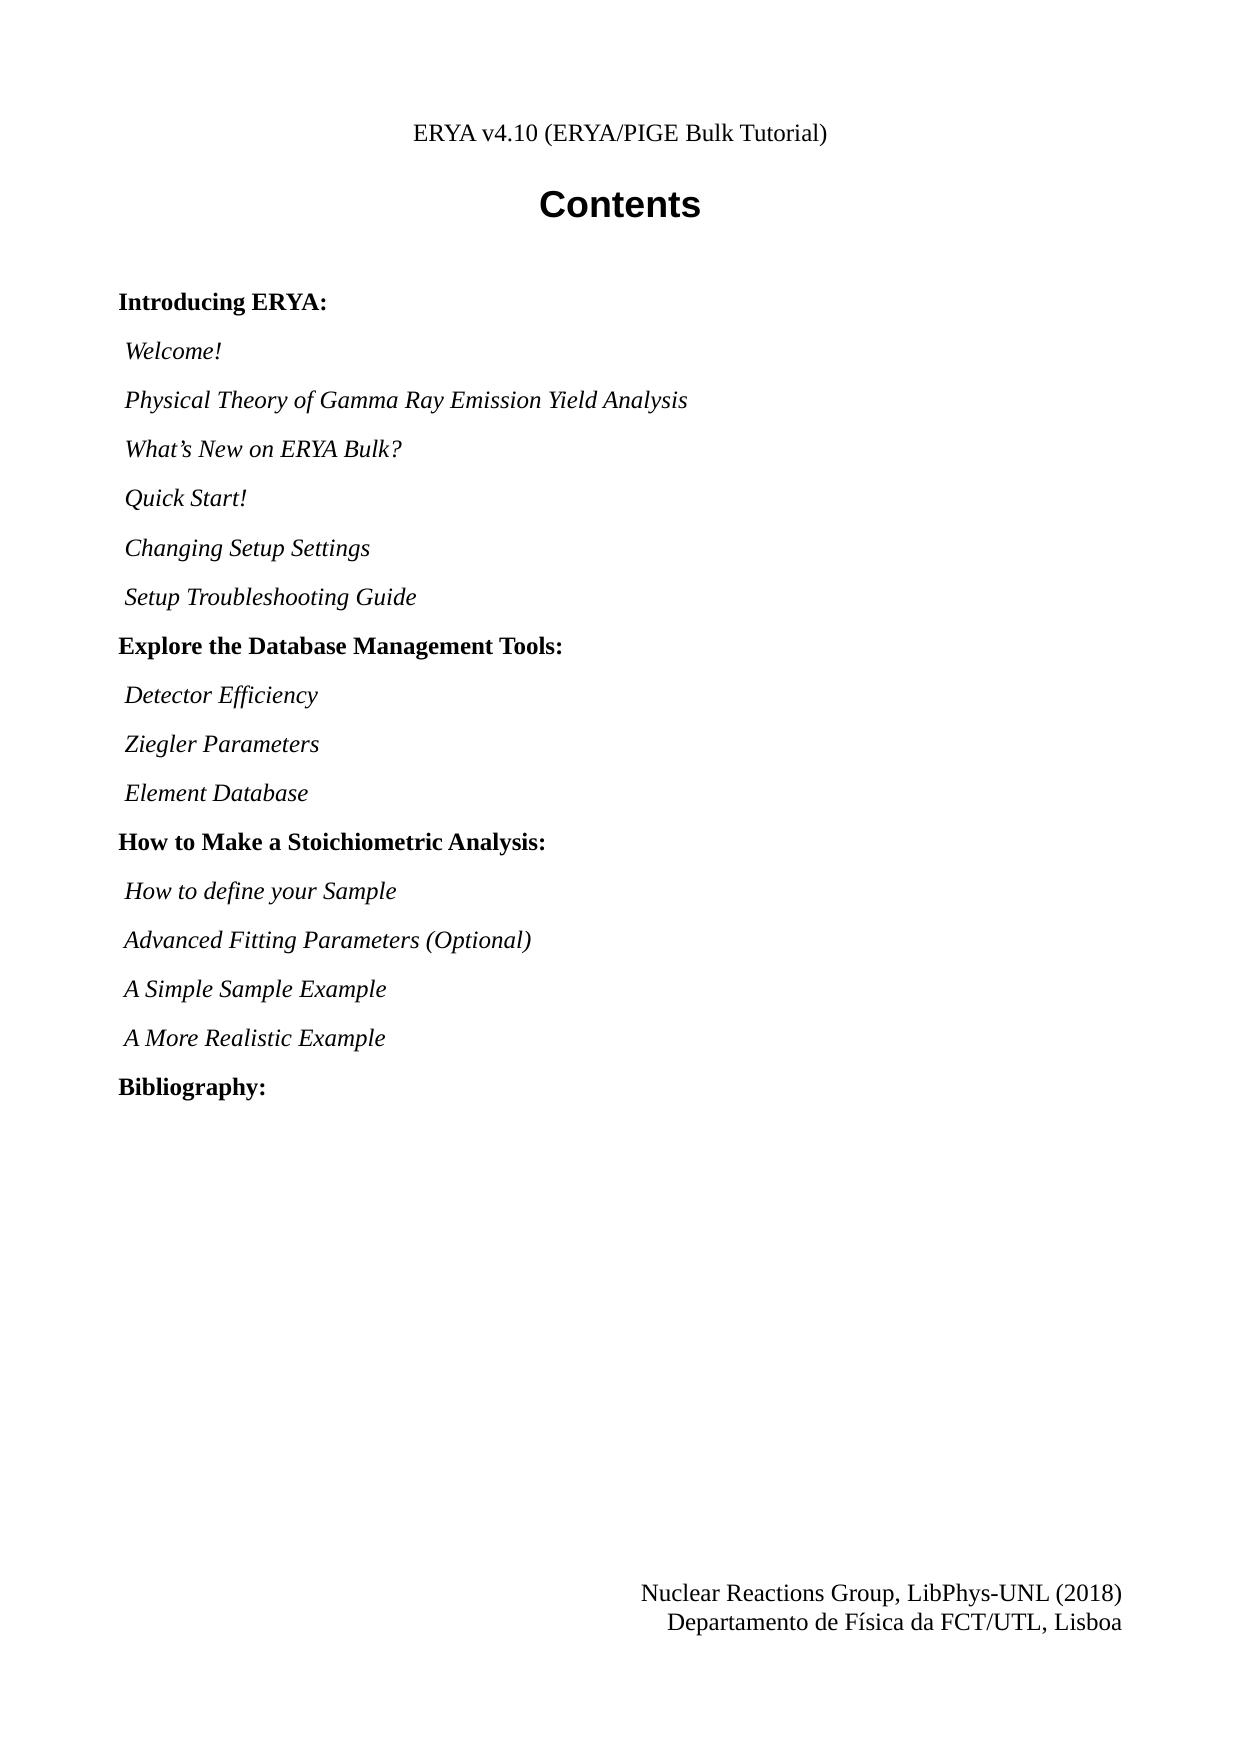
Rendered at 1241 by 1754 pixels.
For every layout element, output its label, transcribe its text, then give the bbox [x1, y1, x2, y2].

text Ziegler Parameters [118, 729, 1122, 758]
text A More Realistic Example [118, 1023, 1122, 1052]
text How to define your Sample [118, 876, 1122, 905]
text A Simple Sample Example [118, 974, 1122, 1003]
text Detector Efficiency [118, 680, 1122, 708]
text Welcome! [118, 336, 1122, 365]
text Element Database [118, 778, 1122, 807]
text Advanced Fitting Parameters (Optional) [118, 925, 1122, 954]
text Explore the Database Management Tools: [118, 631, 1122, 659]
text Bibliography: [118, 1072, 1122, 1101]
subtitle Contents [118, 183, 1122, 226]
text Setup Troubleshooting Guide [118, 582, 1122, 610]
text How to Make a Stoichiometric Analysis: [118, 827, 1122, 856]
text Changing Setup Settings [118, 533, 1122, 561]
text Physical Theory of Gamma Ray Emission Yield Analysis [118, 385, 1122, 414]
text Introducing ERYA: [118, 287, 1122, 316]
text What’s New on ERYA Bulk? [118, 434, 1122, 463]
text Quick Start! [118, 483, 1122, 512]
